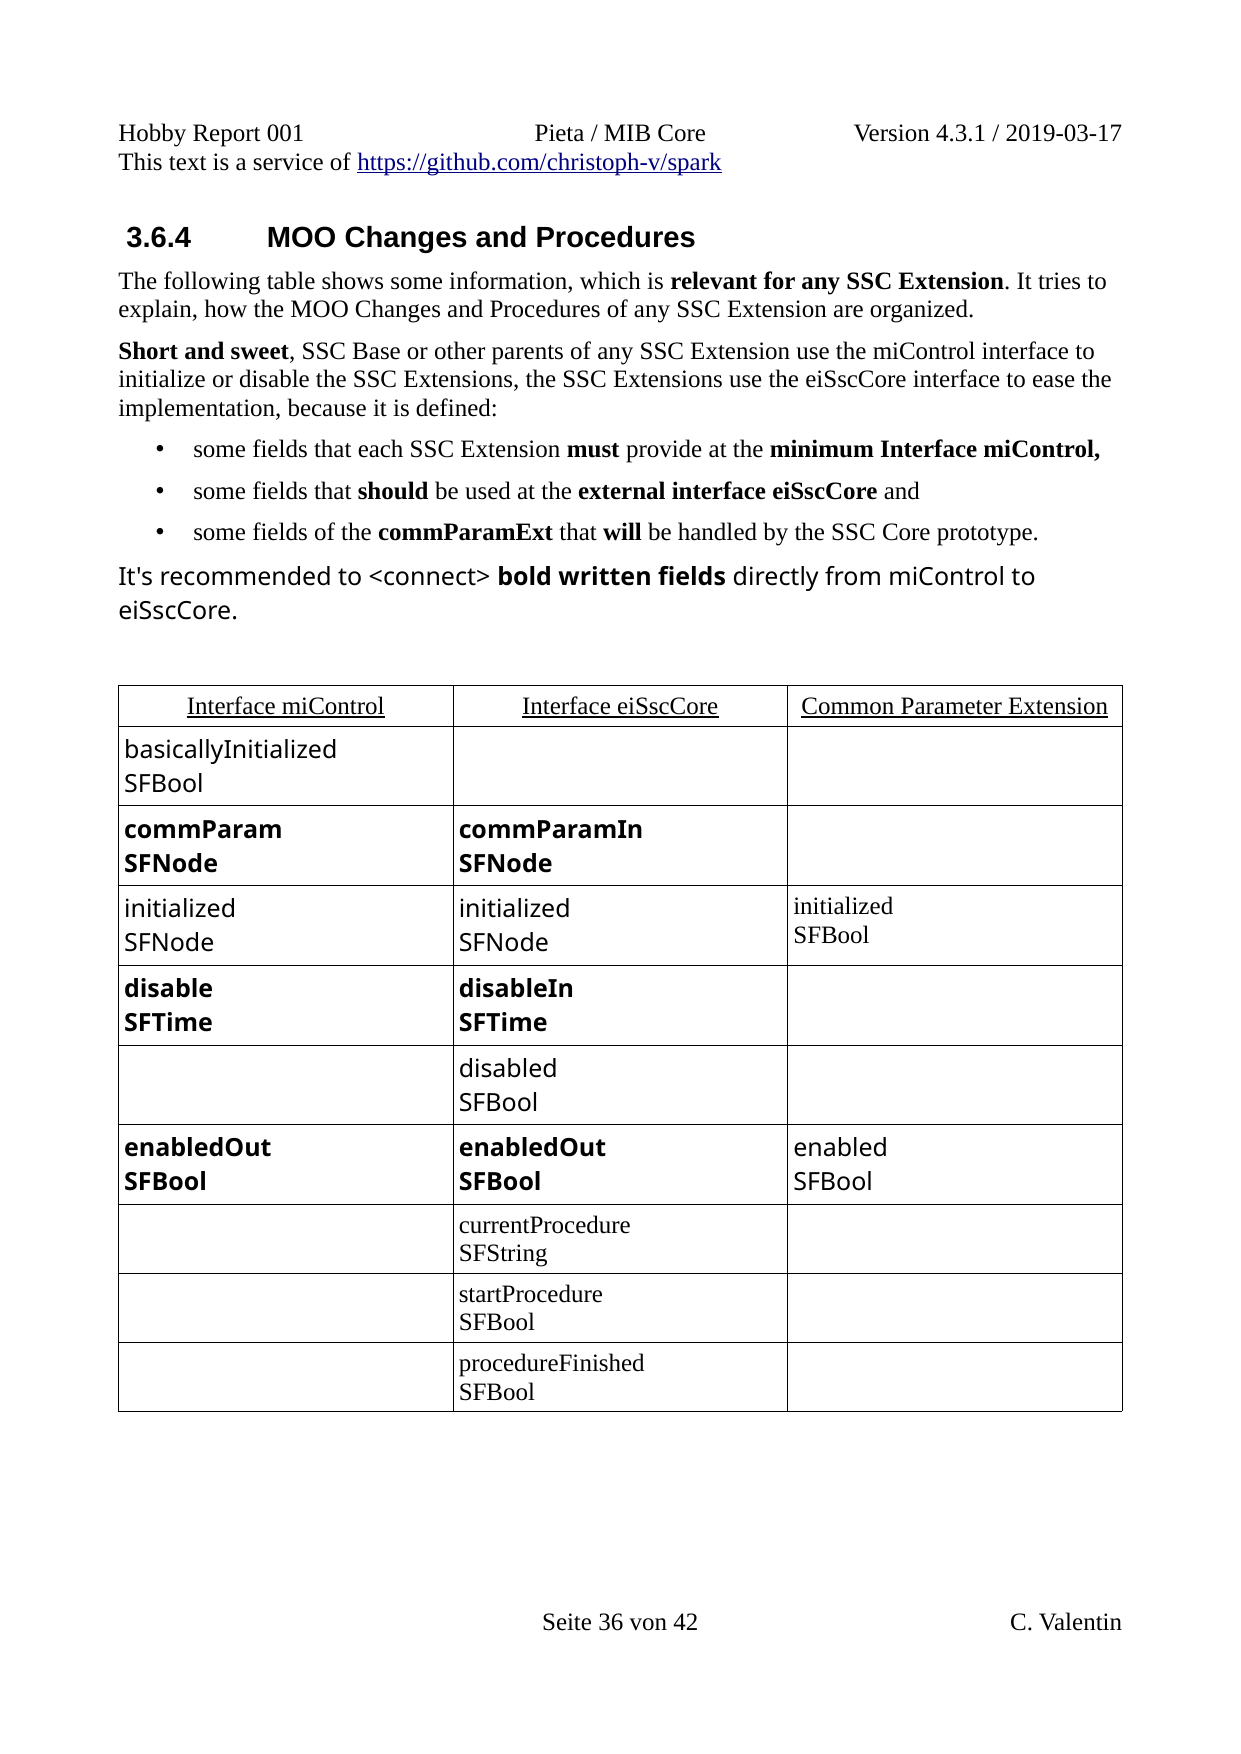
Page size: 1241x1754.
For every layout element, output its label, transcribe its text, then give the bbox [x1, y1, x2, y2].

table_cell commParamIn SFNode [454, 806, 787, 885]
table_cell [454, 727, 787, 805]
table_cell enabledOut SFBool [454, 1125, 787, 1204]
table_cell [119, 1205, 453, 1273]
text It's recommended to <connect> bold written fields directly from miControl to eiSscCore. [118, 558, 1122, 626]
table_cell currentProcedure SFString [454, 1205, 787, 1273]
table_cell enabled SFBool [788, 1125, 1122, 1204]
subtitle MOO Changes and Procedures [118, 220, 1122, 253]
list some fields that each SSC Extension must provide at the minimum Interface miControl, [156, 434, 1122, 463]
table_cell disable SFTime [119, 966, 453, 1044]
table_cell commParam SFNode [119, 806, 453, 885]
table_cell [788, 1343, 1122, 1411]
table_header Common Parameter Extension [788, 686, 1122, 726]
table_cell initialized SFNode [119, 886, 453, 965]
table_cell [788, 1205, 1122, 1273]
table_cell disabled SFBool [454, 1046, 787, 1124]
table_header Interface miControl [119, 686, 453, 726]
table_cell startProcedure SFBool [454, 1274, 787, 1342]
table_cell [788, 1046, 1122, 1124]
table_cell [788, 966, 1122, 1044]
table_cell disableIn SFTime [454, 966, 787, 1044]
table_cell procedureFinished SFBool [454, 1343, 787, 1411]
table_cell [788, 1274, 1122, 1342]
table_cell [119, 1274, 453, 1342]
table_cell initialized SFNode [454, 886, 787, 965]
text The following table shows some information, which is relevant for any SSC Extension. It tries to explain, how the MOO Changes and Procedures of any SSC Extension are organized. [118, 266, 1122, 323]
list some fields that should be used at the external interface eiSscCore and [156, 476, 1122, 504]
table_cell [788, 727, 1122, 805]
text Short and sweet, SSC Base or other parents of any SSC Extension use the miControl interface to initialize or disable the SSC Extensions, the SSC Extensions use the eiSscCore interface to ease the implementation, because it is defined: [118, 336, 1122, 422]
table_cell [119, 1343, 453, 1411]
table_cell initialized SFBool [788, 886, 1122, 965]
list some fields of the commParamExt that will be handled by the SSC Core prototype. [156, 517, 1122, 546]
table_cell enabledOut SFBool [119, 1125, 453, 1204]
table_cell [788, 806, 1122, 885]
table_header Interface eiSscCore [454, 686, 787, 726]
table_cell basicallyInitialized SFBool [119, 727, 453, 805]
table_cell [119, 1046, 453, 1124]
